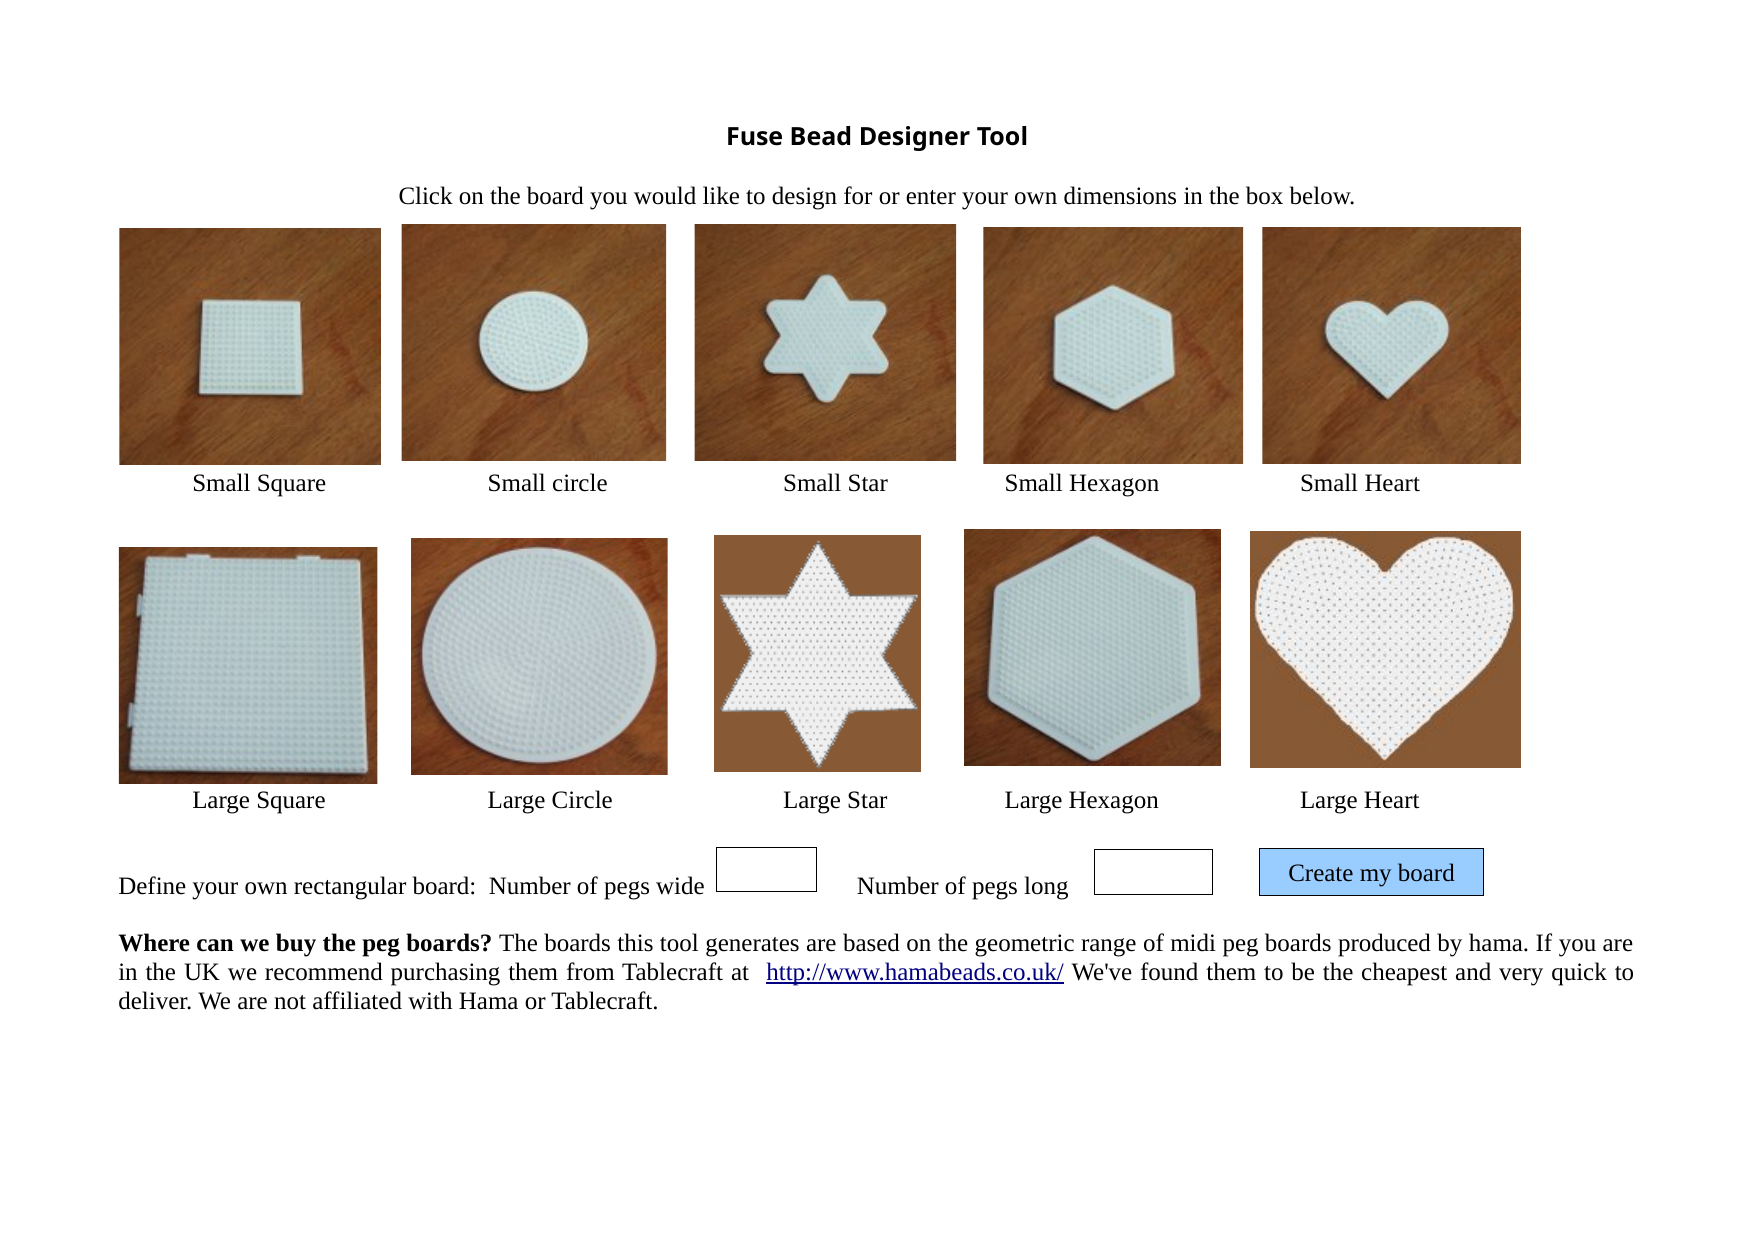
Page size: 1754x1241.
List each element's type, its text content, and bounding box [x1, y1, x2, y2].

text Small Square Small circle Small Star Small Hexagon Small Heart [118, 468, 1636, 497]
picture [411, 538, 668, 775]
picture [694, 224, 957, 461]
text Click on the board you would like to design for or enter your own dimensions in the box below. [118, 181, 1636, 210]
picture [401, 224, 667, 461]
picture [983, 227, 1244, 464]
picture [964, 529, 1221, 766]
picture [714, 535, 921, 772]
picture [119, 228, 381, 465]
text Where can we buy the peg boards? The boards this tool generates are based on the geometric range of midi peg boards produced by hama. If you are in the UK we recommend purchasing them from Tablecraft at http://www.hamabeads.co.uk/ We've found them to be the cheapest and very quick to deliver. We are not affiliated with Hama or Tablecraft. [118, 928, 1636, 1015]
picture [1250, 531, 1521, 768]
text Define your own rectangular board: Number of pegs wide Number of pegs long [118, 871, 1636, 900]
picture [1262, 227, 1521, 464]
text Fuse Bead Designer Tool [118, 118, 1636, 152]
text Large Square Large Circle Large Star Large Hexagon Large Heart [118, 785, 1636, 813]
picture [118, 547, 378, 784]
